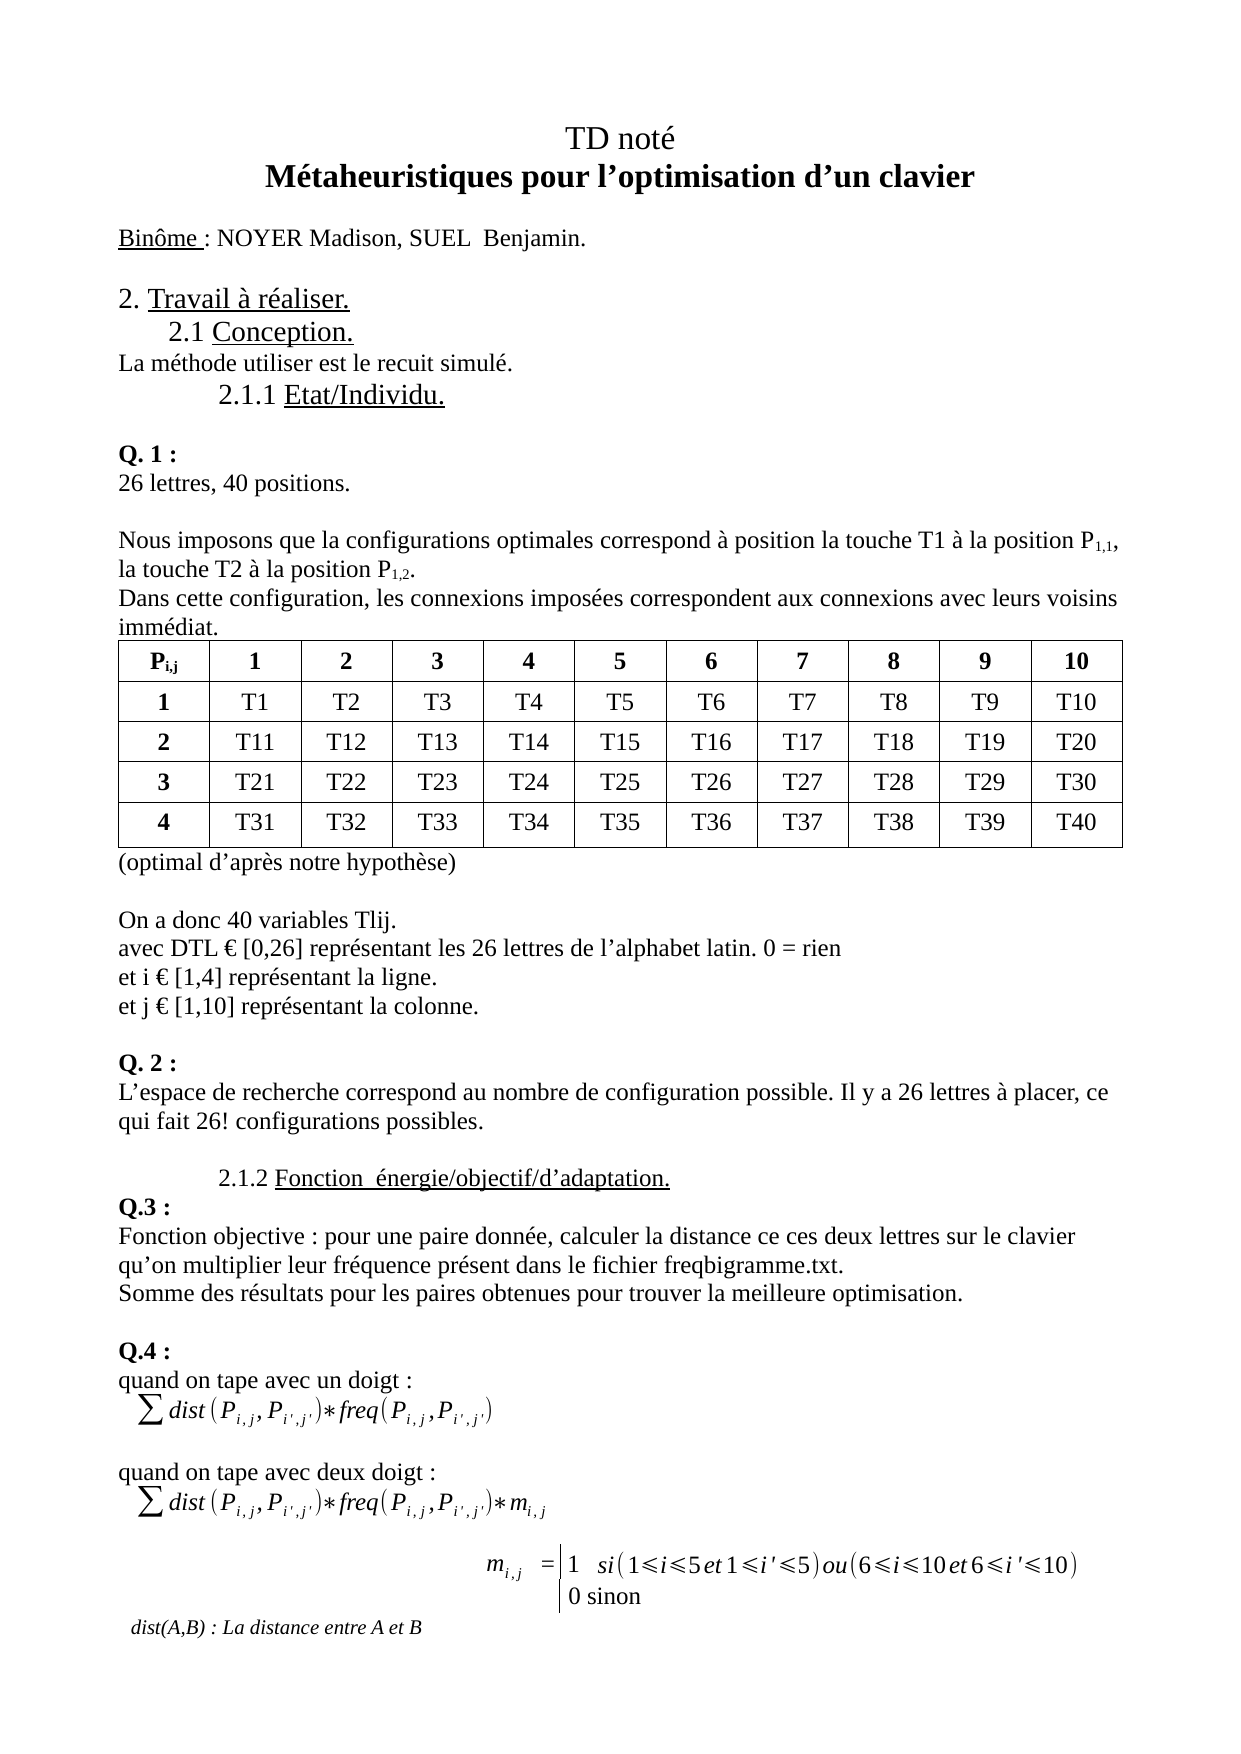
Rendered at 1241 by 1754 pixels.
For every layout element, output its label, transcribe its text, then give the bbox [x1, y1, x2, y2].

text et j € [1,10] représentant la colonne. [118, 991, 1122, 1020]
text = 1 [118, 1549, 1122, 1581]
table_cell T14 [484, 722, 574, 761]
table_header 6 [667, 641, 757, 681]
table_cell T25 [575, 762, 666, 802]
text Binôme : NOYER Madison, SUEL Benjamin. [118, 223, 1122, 252]
table_cell T18 [849, 722, 939, 761]
table_cell T1 [210, 682, 301, 721]
text avec DTL € [0,26] représentant les 26 lettres de l’alphabet latin. 0 = rien [118, 933, 1122, 962]
table_cell T7 [758, 682, 848, 721]
text Q. 2 : [118, 1048, 1122, 1077]
text quand on tape avec un doigt : [118, 1365, 1122, 1393]
text et i € [1,4] représentant la ligne. [118, 962, 1122, 991]
table_header 2 [302, 641, 392, 681]
table_cell T26 [667, 762, 757, 802]
table_cell T11 [210, 722, 301, 761]
table_cell T39 [940, 803, 1031, 847]
text 26 lettres, 40 positions. [118, 468, 1122, 497]
table_cell T15 [575, 722, 666, 761]
table_cell T30 [1032, 762, 1122, 802]
table_header 9 [940, 641, 1031, 681]
table_cell T9 [940, 682, 1031, 721]
table_cell T12 [302, 722, 392, 761]
table_cell T5 [575, 682, 666, 721]
text Q.4 : [118, 1336, 1122, 1365]
table_cell T27 [758, 762, 848, 802]
table_cell T24 [484, 762, 574, 802]
table_cell T34 [484, 803, 574, 847]
table_cell T38 [849, 803, 939, 847]
table_cell T37 [758, 803, 848, 847]
table_header 7 [758, 641, 848, 681]
text Dans cette configuration, les connexions imposées correspondent aux connexions avec leurs voisins immédiat. [118, 583, 1122, 640]
table_cell T22 [302, 762, 392, 802]
table_cell T35 [575, 803, 666, 847]
table_cell T4 [484, 682, 574, 721]
text Nous imposons que la configurations optimales correspond à position la touche T1 à la position P1,1, la touche T2 à la position P1,2. [118, 525, 1122, 583]
table_header 5 [575, 641, 666, 681]
table_cell 4 [119, 803, 209, 847]
table_cell T6 [667, 682, 757, 721]
text 2. Travail à réaliser. [118, 281, 1122, 314]
table_cell T31 [210, 803, 301, 847]
table_cell T17 [758, 722, 848, 761]
table_cell T19 [940, 722, 1031, 761]
text Métaheuristiques pour l’optimisation d’un clavier [118, 156, 1122, 195]
table_cell T8 [849, 682, 939, 721]
table_cell T29 [940, 762, 1031, 802]
table_cell T23 [393, 762, 483, 802]
table_header 10 [1032, 641, 1122, 681]
text quand on tape avec deux doigt : [118, 1457, 1122, 1486]
table_cell 3 [119, 762, 209, 802]
text L’espace de recherche correspond au nombre de configuration possible. Il y a 26 lettres à placer, ce qui fait 26! configurations possibles. [118, 1077, 1122, 1135]
table_cell T32 [302, 803, 392, 847]
table_header 8 [849, 641, 939, 681]
table_cell T13 [393, 722, 483, 761]
table_cell T2 [302, 682, 392, 721]
text 2.1.2 Fonction énergie/objectif/d’adaptation. [118, 1163, 1122, 1192]
text 2.1 Conception. [118, 314, 1122, 348]
table_cell T3 [393, 682, 483, 721]
table_cell T20 [1032, 722, 1122, 761]
text TD noté [118, 118, 1122, 156]
table_cell T16 [667, 722, 757, 761]
text Q.3 : [118, 1192, 1122, 1221]
text On a donc 40 variables Tlij. [118, 905, 1122, 933]
text La méthode utiliser est le recuit simulé. 2.1.1 Etat/Individu. [118, 348, 1122, 410]
table_header 4 [484, 641, 574, 681]
table_header 3 [393, 641, 483, 681]
text Fonction objective : pour une paire donnée, calculer la distance ce ces deux lettres sur le clavier qu’on multiplier leur fréquence présent dans le fichier freqbigramme.txt. [118, 1221, 1122, 1278]
table_cell T40 [1032, 803, 1122, 847]
table_header 1 [210, 641, 301, 681]
table_cell T21 [210, 762, 301, 802]
table_cell 1 [119, 682, 209, 721]
table_cell T36 [667, 803, 757, 847]
text (optimal d’après notre hypothèse) [118, 848, 1122, 876]
text 0 sinon [560, 1581, 1122, 1610]
text [118, 1581, 559, 1610]
table_header Pi,j [119, 641, 209, 681]
text Somme des résultats pour les paires obtenues pour trouver la meilleure optimisation. [118, 1278, 1122, 1307]
table_cell T10 [1032, 682, 1122, 721]
table_cell 2 [119, 722, 209, 761]
table_cell T28 [849, 762, 939, 802]
text Q. 1 : [118, 439, 1122, 468]
table_cell T33 [393, 803, 483, 847]
